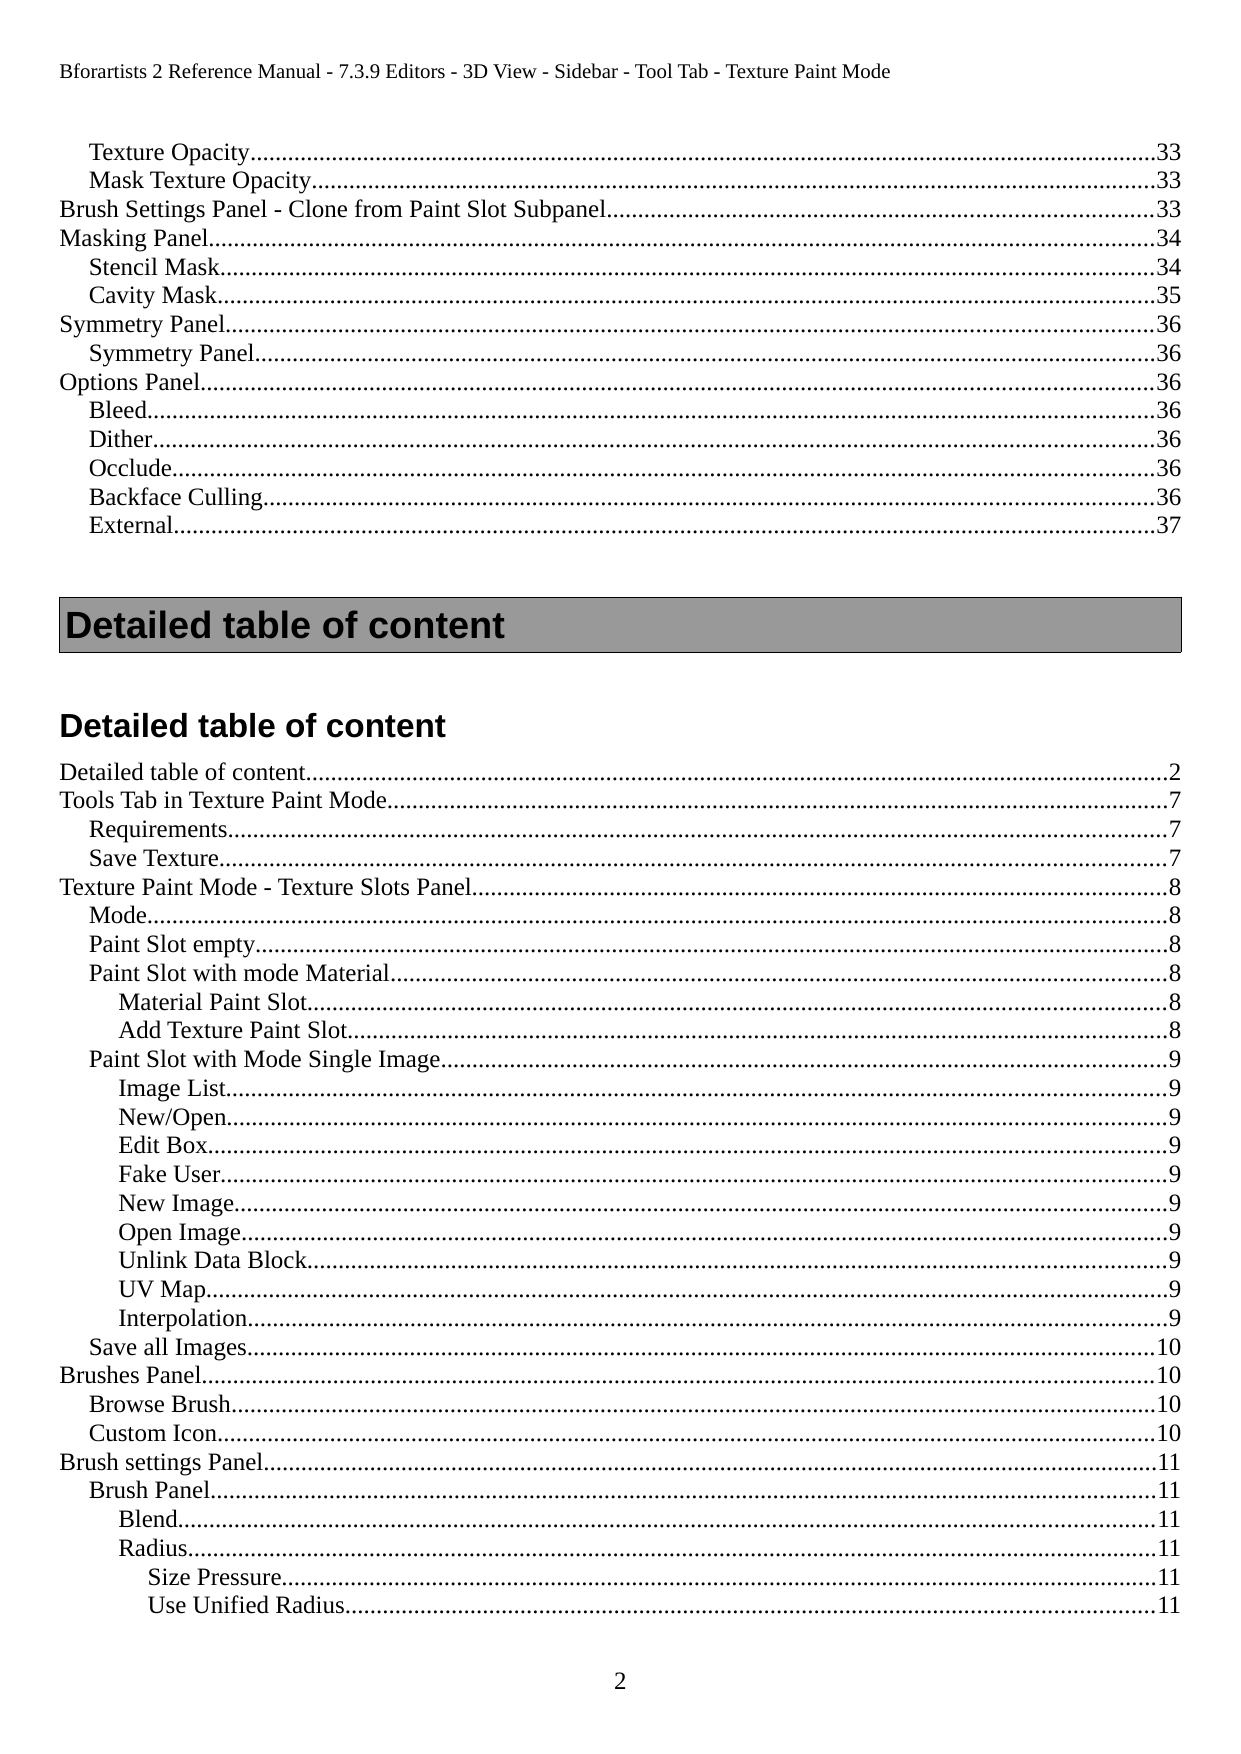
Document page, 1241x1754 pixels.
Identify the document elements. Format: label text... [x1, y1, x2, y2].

text Bleed 36 [88, 395, 1181, 424]
text Use Unified Radius 11 [147, 1590, 1181, 1619]
text Masking Panel 34 [59, 223, 1181, 252]
text Texture Paint Mode - Texture Slots Panel 8 [59, 872, 1181, 900]
text Brush Panel 11 [88, 1475, 1181, 1504]
text Browse Brush 10 [88, 1389, 1181, 1418]
text Cavity Mask 35 [88, 280, 1181, 309]
text Brushes Panel 10 [59, 1360, 1181, 1389]
text Blend 11 [118, 1504, 1181, 1533]
text Interpolation 9 [118, 1303, 1181, 1332]
text Open Image 9 [118, 1217, 1181, 1245]
text Symmetry Panel 36 [59, 309, 1181, 338]
text Fake User 9 [118, 1159, 1181, 1188]
text Brush settings Panel 11 [59, 1447, 1181, 1475]
text Mask Texture Opacity 33 [88, 165, 1181, 194]
text Radius 11 [118, 1533, 1181, 1562]
text Mode 8 [88, 900, 1181, 929]
text External 37 [88, 510, 1181, 539]
text New/Open 9 [118, 1102, 1181, 1130]
subtitle Detailed table of content [59, 706, 1181, 744]
text Stencil Mask 34 [88, 252, 1181, 280]
text Backface Culling 36 [88, 482, 1181, 510]
text Texture Opacity 33 [88, 137, 1181, 165]
text Add Texture Paint Slot 8 [118, 1015, 1181, 1044]
text UV Map 9 [118, 1274, 1181, 1303]
text Requirements 7 [88, 814, 1181, 843]
text Edit Box 9 [118, 1130, 1181, 1159]
text Dither 36 [88, 424, 1181, 453]
text Material Paint Slot 8 [118, 987, 1181, 1015]
text Save Texture 7 [88, 843, 1181, 872]
text Paint Slot with Mode Single Image 9 [88, 1044, 1181, 1073]
text Image List 9 [118, 1073, 1181, 1102]
text Save all Images 10 [88, 1332, 1181, 1360]
table_header Detailed table of content [60, 598, 1181, 652]
text Custom Icon 10 [88, 1418, 1181, 1447]
text New Image 9 [118, 1188, 1181, 1217]
text Symmetry Panel 36 [88, 338, 1181, 367]
text Brush Settings Panel - Clone from Paint Slot Subpanel 33 [59, 194, 1181, 223]
text Unlink Data Block 9 [118, 1245, 1181, 1274]
text Detailed table of content 2 [59, 757, 1181, 785]
text Occlude 36 [88, 453, 1181, 482]
text Paint Slot with mode Material 8 [88, 958, 1181, 987]
text Size Pressure 11 [147, 1562, 1181, 1590]
text Tools Tab in Texture Paint Mode 7 [59, 785, 1181, 814]
text Paint Slot empty 8 [88, 929, 1181, 958]
text Options Panel 36 [59, 367, 1181, 395]
